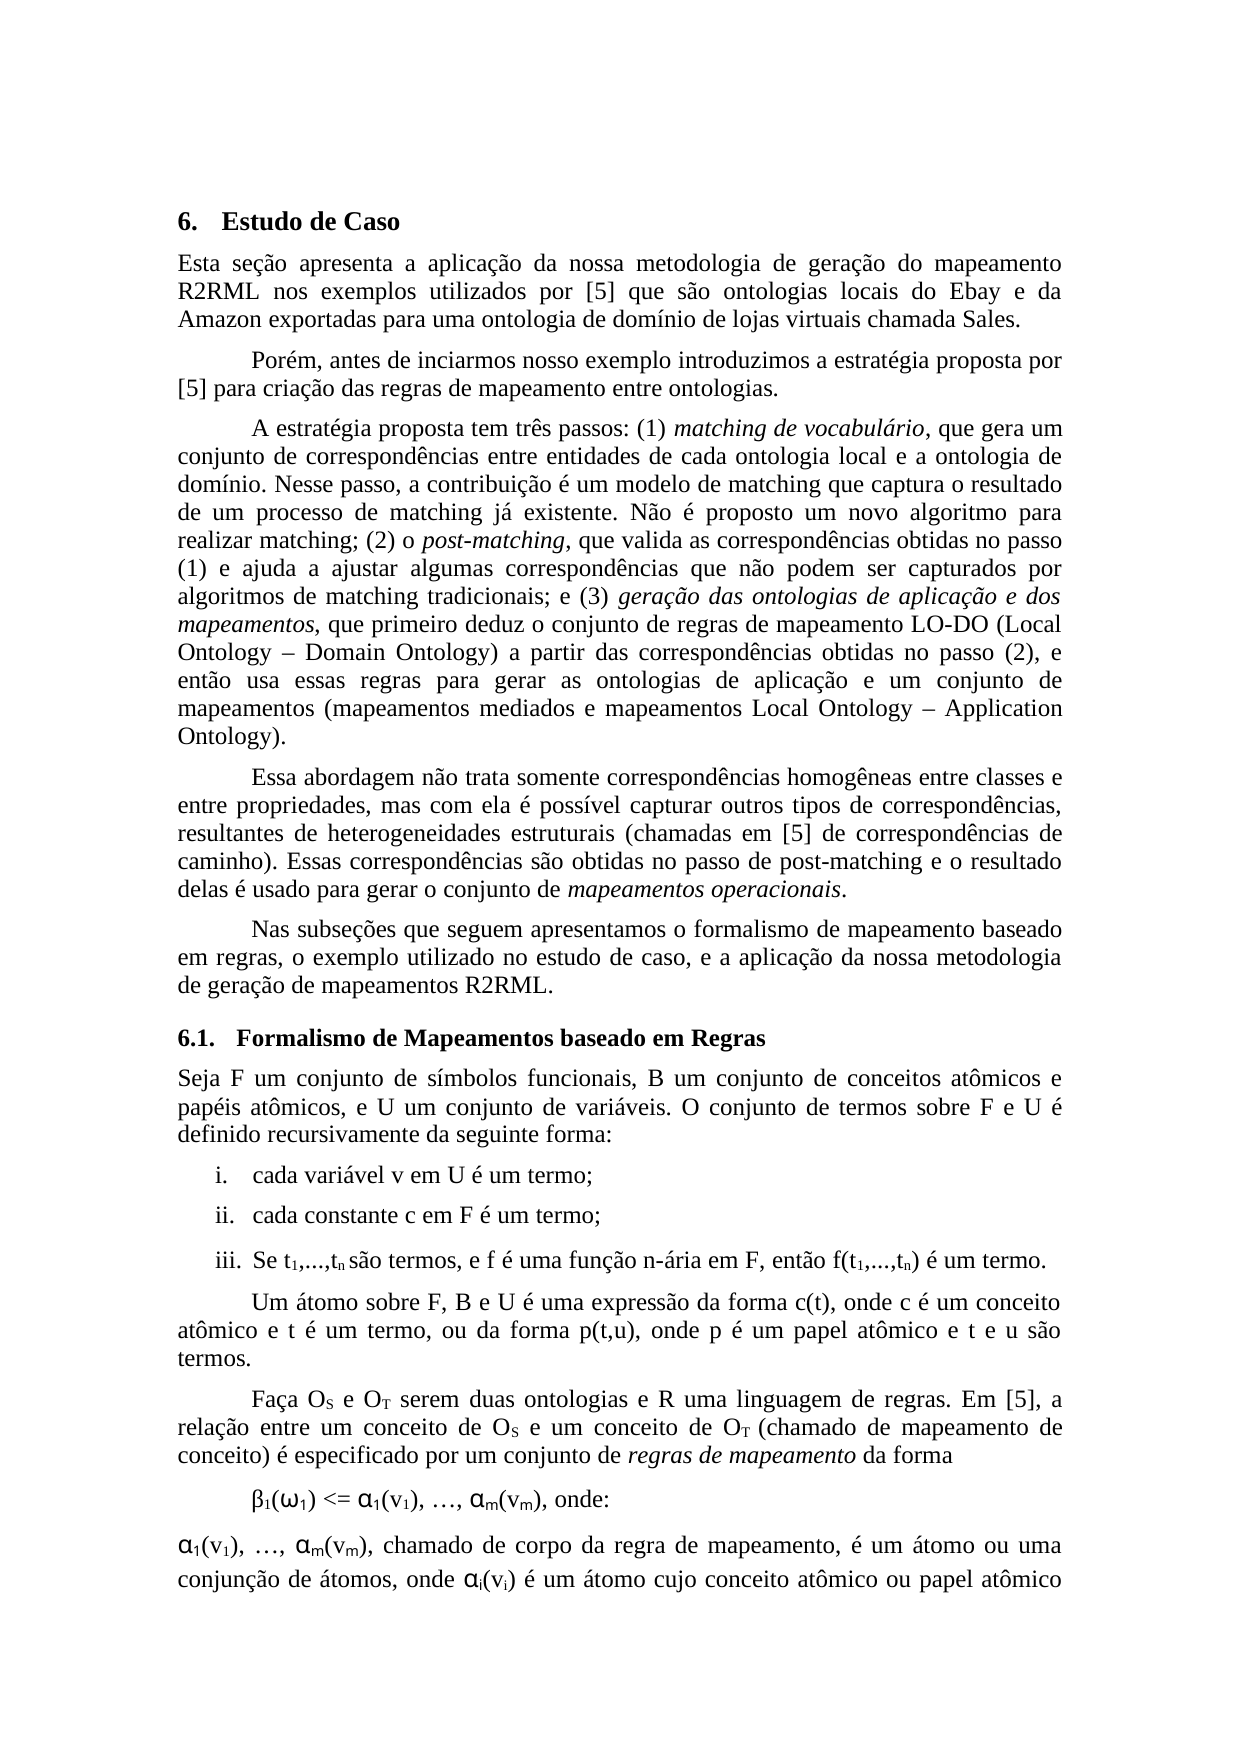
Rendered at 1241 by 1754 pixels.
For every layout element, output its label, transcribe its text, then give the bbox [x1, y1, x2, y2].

text Essa abordagem não trata somente correspondências homogêneas entre classes e entre propriedades, mas com ela é possível capturar outros tipos de correspondências, resultantes de heterogeneidades estruturais (chamadas em [5] de correspondências de caminho). Essas correspondências são obtidas no passo de post-matching e o resultado delas é usado para gerar o conjunto de mapeamentos operacionais. [177, 763, 1063, 903]
text β1(ω1) <= α1(v1), …, αm(vm), onde: [177, 1481, 1063, 1515]
text α1(v1), …, αm(vm), chamado de corpo da regra de mapeamento, é um átomo ou uma conjunção de átomos, onde αi(vi) é um átomo cujo conceito atômico ou papel atômico [177, 1527, 1063, 1595]
list cada variável v em U é um termo; [215, 1161, 1063, 1189]
text A estratégia proposta tem três passos: (1) matching de vocabulário, que gera um conjunto de correspondências entre entidades de cada ontologia local e a ontologia de domínio. Nesse passo, a contribuição é um modelo de matching que captura o resultado de um processo de matching já existente. Não é proposto um novo algoritmo para realizar matching; (2) o post-matching, que valida as correspondências obtidas no passo (1) e ajuda a ajustar algumas correspondências que não podem ser capturados por algoritmos de matching tradicionais; e (3) geração das ontologias de aplicação e dos mapeamentos, que primeiro deduz o conjunto de regras de mapeamento LO-DO (Local Ontology – Domain Ontology) a partir das correspondências obtidas no passo (2), e então usa essas regras para gerar as ontologias de aplicação e um conjunto de mapeamentos (mapeamentos mediados e mapeamentos Local Ontology – Application Ontology). [177, 414, 1063, 750]
text Esta seção apresenta a aplicação da nossa metodologia de geração do mapeamento R2RML nos exemplos utilizados por [5] que são ontologias locais do Ebay e da Amazon exportadas para uma ontologia de domínio de lojas virtuais chamada Sales. [177, 249, 1063, 333]
text Porém, antes de inciarmos nosso exemplo introduzimos a estratégia proposta por [5] para criação das regras de mapeamento entre ontologias. [177, 346, 1063, 402]
text Seja F um conjunto de símbolos funcionais, B um conjunto de conceitos atômicos e papéis atômicos, e U um conjunto de variáveis. O conjunto de termos sobre F e U é definido recursivamente da seguinte forma: [177, 1064, 1063, 1148]
title Formalismo de Mapeamentos baseado em Regras [177, 1024, 1063, 1052]
text Faça OS e OT serem duas ontologias e R uma linguagem de regras. Em [5], a relação entre um conceito de OS e um conceito de OT (chamado de mapeamento de conceito) é especificado por um conjunto de regras de mapeamento da forma [177, 1384, 1063, 1468]
title Estudo de Caso [177, 207, 1063, 237]
list cada constante c em F é um termo; [215, 1201, 1063, 1229]
list Se t1,...,tn são termos, e f é uma função n-ária em F, então f(t1,...,tn) é um termo. [215, 1242, 1063, 1276]
text Um átomo sobre F, B e U é uma expressão da forma c(t), onde c é um conceito atômico e t é um termo, ou da forma p(t,u), onde p é um papel atômico e t e u são termos. [177, 1288, 1063, 1372]
text Nas subseções que seguem apresentamos o formalismo de mapeamento baseado em regras, o exemplo utilizado no estudo de caso, e a aplicação da nossa metodologia de geração de mapeamentos R2RML. [177, 915, 1063, 999]
